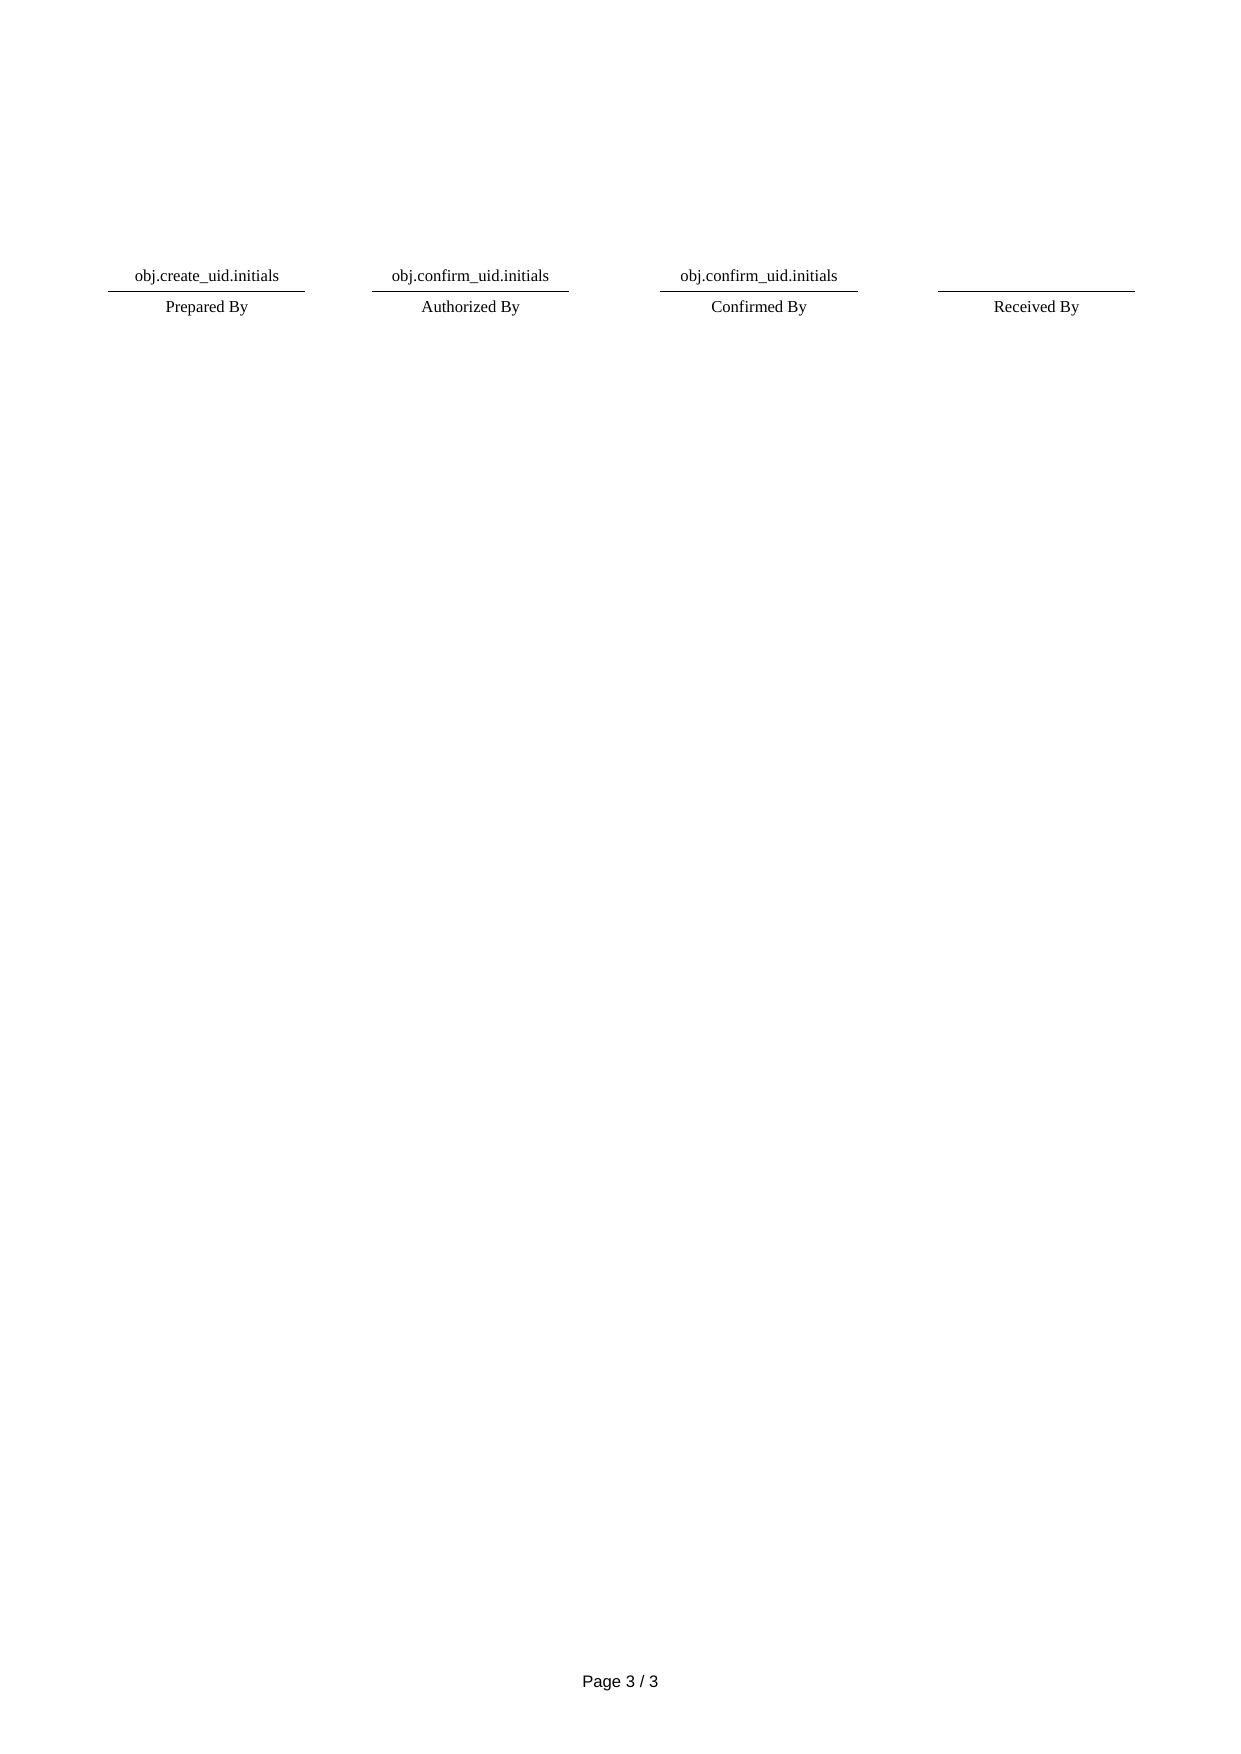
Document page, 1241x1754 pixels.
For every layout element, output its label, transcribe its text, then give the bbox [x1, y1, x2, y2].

table_header obj.confirm_uid.initials [660, 260, 857, 291]
table_cell Authorized By [372, 292, 569, 322]
table_cell Prepared By [108, 292, 305, 322]
table_header [620, 255, 898, 327]
table_header [938, 260, 1135, 291]
table_header obj.confirm_uid.initials [372, 260, 569, 291]
table_header obj.create_uid.initials [108, 260, 305, 291]
table_header [65, 255, 342, 327]
table_header [898, 255, 1175, 327]
table_header [343, 255, 620, 327]
table_cell Confirmed By [660, 292, 857, 322]
table_cell Received By [938, 292, 1135, 322]
